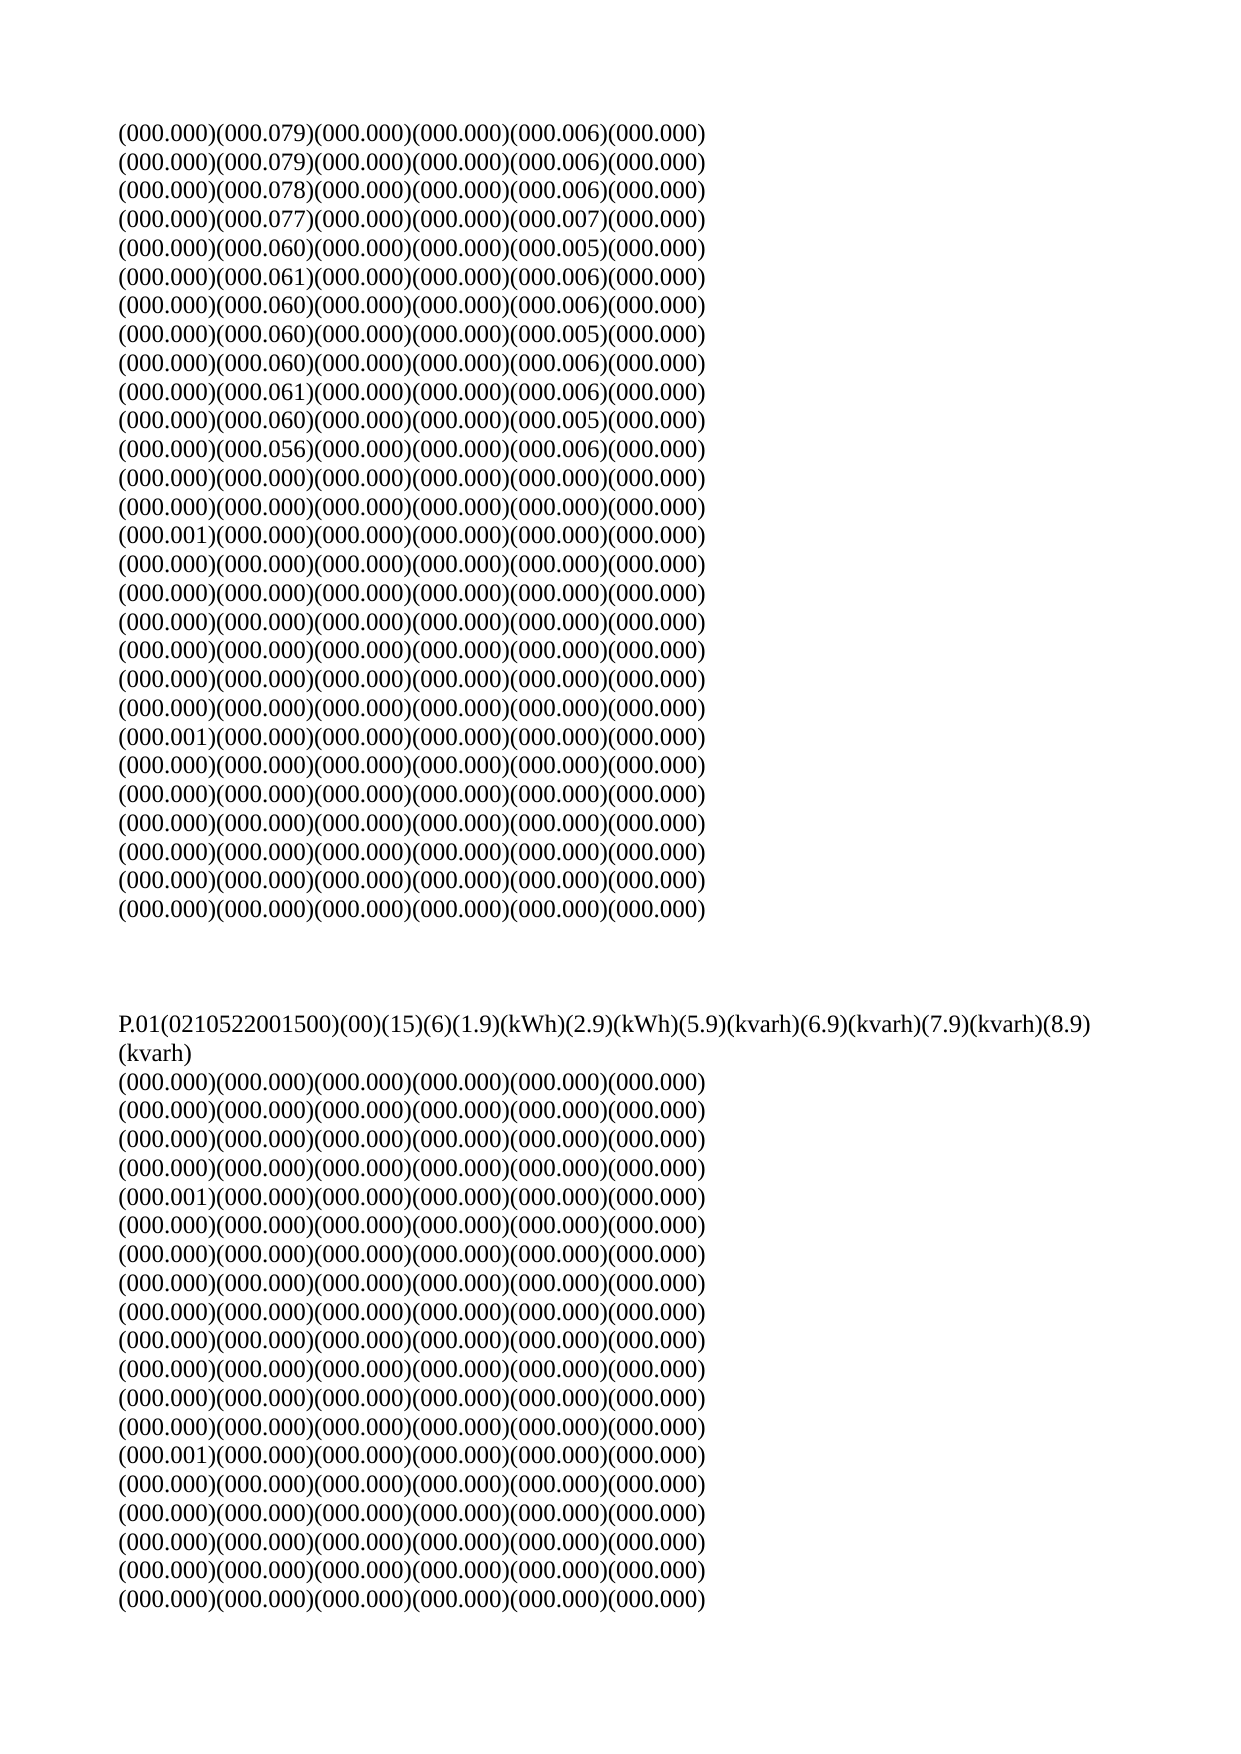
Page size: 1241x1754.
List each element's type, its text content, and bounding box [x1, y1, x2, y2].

text (000.000)(000.000)(000.000)(000.000)(000.000)(000.000) [118, 693, 1122, 722]
text (000.000)(000.079)(000.000)(000.000)(000.006)(000.000) [118, 147, 1122, 176]
text (000.000)(000.000)(000.000)(000.000)(000.000)(000.000) [118, 492, 1122, 521]
text (000.000)(000.000)(000.000)(000.000)(000.000)(000.000) [118, 894, 1122, 923]
text (000.000)(000.000)(000.000)(000.000)(000.000)(000.000) [118, 1153, 1122, 1182]
text (000.000)(000.000)(000.000)(000.000)(000.000)(000.000) [118, 866, 1122, 894]
text (000.000)(000.077)(000.000)(000.000)(000.007)(000.000) [118, 204, 1122, 233]
text (000.000)(000.000)(000.000)(000.000)(000.000)(000.000) [118, 1124, 1122, 1153]
text (000.000)(000.000)(000.000)(000.000)(000.000)(000.000) [118, 751, 1122, 779]
text (000.001)(000.000)(000.000)(000.000)(000.000)(000.000) [118, 521, 1122, 549]
text (000.000)(000.060)(000.000)(000.000)(000.005)(000.000) [118, 319, 1122, 348]
text (000.000)(000.000)(000.000)(000.000)(000.000)(000.000) [118, 463, 1122, 492]
text (000.000)(000.000)(000.000)(000.000)(000.000)(000.000) [118, 578, 1122, 607]
text (000.000)(000.000)(000.000)(000.000)(000.000)(000.000) [118, 1556, 1122, 1584]
text (000.001)(000.000)(000.000)(000.000)(000.000)(000.000) [118, 1182, 1122, 1211]
text (000.000)(000.000)(000.000)(000.000)(000.000)(000.000) [118, 1354, 1122, 1383]
text (000.000)(000.000)(000.000)(000.000)(000.000)(000.000) [118, 779, 1122, 808]
text (000.000)(000.000)(000.000)(000.000)(000.000)(000.000) [118, 549, 1122, 578]
text (000.000)(000.000)(000.000)(000.000)(000.000)(000.000) [118, 1326, 1122, 1354]
text (000.000)(000.000)(000.000)(000.000)(000.000)(000.000) [118, 1383, 1122, 1412]
text (000.000)(000.000)(000.000)(000.000)(000.000)(000.000) [118, 1584, 1122, 1613]
text (000.000)(000.000)(000.000)(000.000)(000.000)(000.000) [118, 1211, 1122, 1239]
text (000.000)(000.060)(000.000)(000.000)(000.006)(000.000) [118, 348, 1122, 377]
text (000.000)(000.000)(000.000)(000.000)(000.000)(000.000) [118, 1498, 1122, 1527]
text (000.001)(000.000)(000.000)(000.000)(000.000)(000.000) [118, 1441, 1122, 1469]
text (000.000)(000.078)(000.000)(000.000)(000.006)(000.000) [118, 176, 1122, 204]
text (000.000)(000.060)(000.000)(000.000)(000.006)(000.000) [118, 291, 1122, 319]
text (000.000)(000.000)(000.000)(000.000)(000.000)(000.000) [118, 1412, 1122, 1441]
text (000.000)(000.000)(000.000)(000.000)(000.000)(000.000) [118, 1067, 1122, 1096]
text (000.000)(000.079)(000.000)(000.000)(000.006)(000.000) [118, 118, 1122, 147]
text (000.000)(000.060)(000.000)(000.000)(000.005)(000.000) [118, 406, 1122, 434]
text (000.000)(000.000)(000.000)(000.000)(000.000)(000.000) [118, 837, 1122, 866]
text (000.000)(000.000)(000.000)(000.000)(000.000)(000.000) [118, 1239, 1122, 1268]
text (000.001)(000.000)(000.000)(000.000)(000.000)(000.000) [118, 722, 1122, 751]
text (000.000)(000.000)(000.000)(000.000)(000.000)(000.000) [118, 607, 1122, 636]
text (000.000)(000.000)(000.000)(000.000)(000.000)(000.000) [118, 664, 1122, 693]
text (000.000)(000.000)(000.000)(000.000)(000.000)(000.000) [118, 1096, 1122, 1124]
text (000.000)(000.060)(000.000)(000.000)(000.005)(000.000) [118, 233, 1122, 262]
text (000.000)(000.056)(000.000)(000.000)(000.006)(000.000) [118, 434, 1122, 463]
text (000.000)(000.000)(000.000)(000.000)(000.000)(000.000) [118, 1297, 1122, 1326]
text (000.000)(000.000)(000.000)(000.000)(000.000)(000.000) [118, 808, 1122, 837]
text (000.000)(000.061)(000.000)(000.000)(000.006)(000.000) [118, 377, 1122, 406]
text (000.000)(000.000)(000.000)(000.000)(000.000)(000.000) [118, 1527, 1122, 1556]
text (000.000)(000.000)(000.000)(000.000)(000.000)(000.000) [118, 1469, 1122, 1498]
text (000.000)(000.000)(000.000)(000.000)(000.000)(000.000) [118, 1268, 1122, 1297]
text P.01(0210522001500)(00)(15)(6)(1.9)(kWh)(2.9)(kWh)(5.9)(kvarh)(6.9)(kvarh)(7.9)(kvarh)(8.9)(kvarh) [118, 1009, 1122, 1067]
text (000.000)(000.061)(000.000)(000.000)(000.006)(000.000) [118, 262, 1122, 291]
text (000.000)(000.000)(000.000)(000.000)(000.000)(000.000) [118, 636, 1122, 664]
